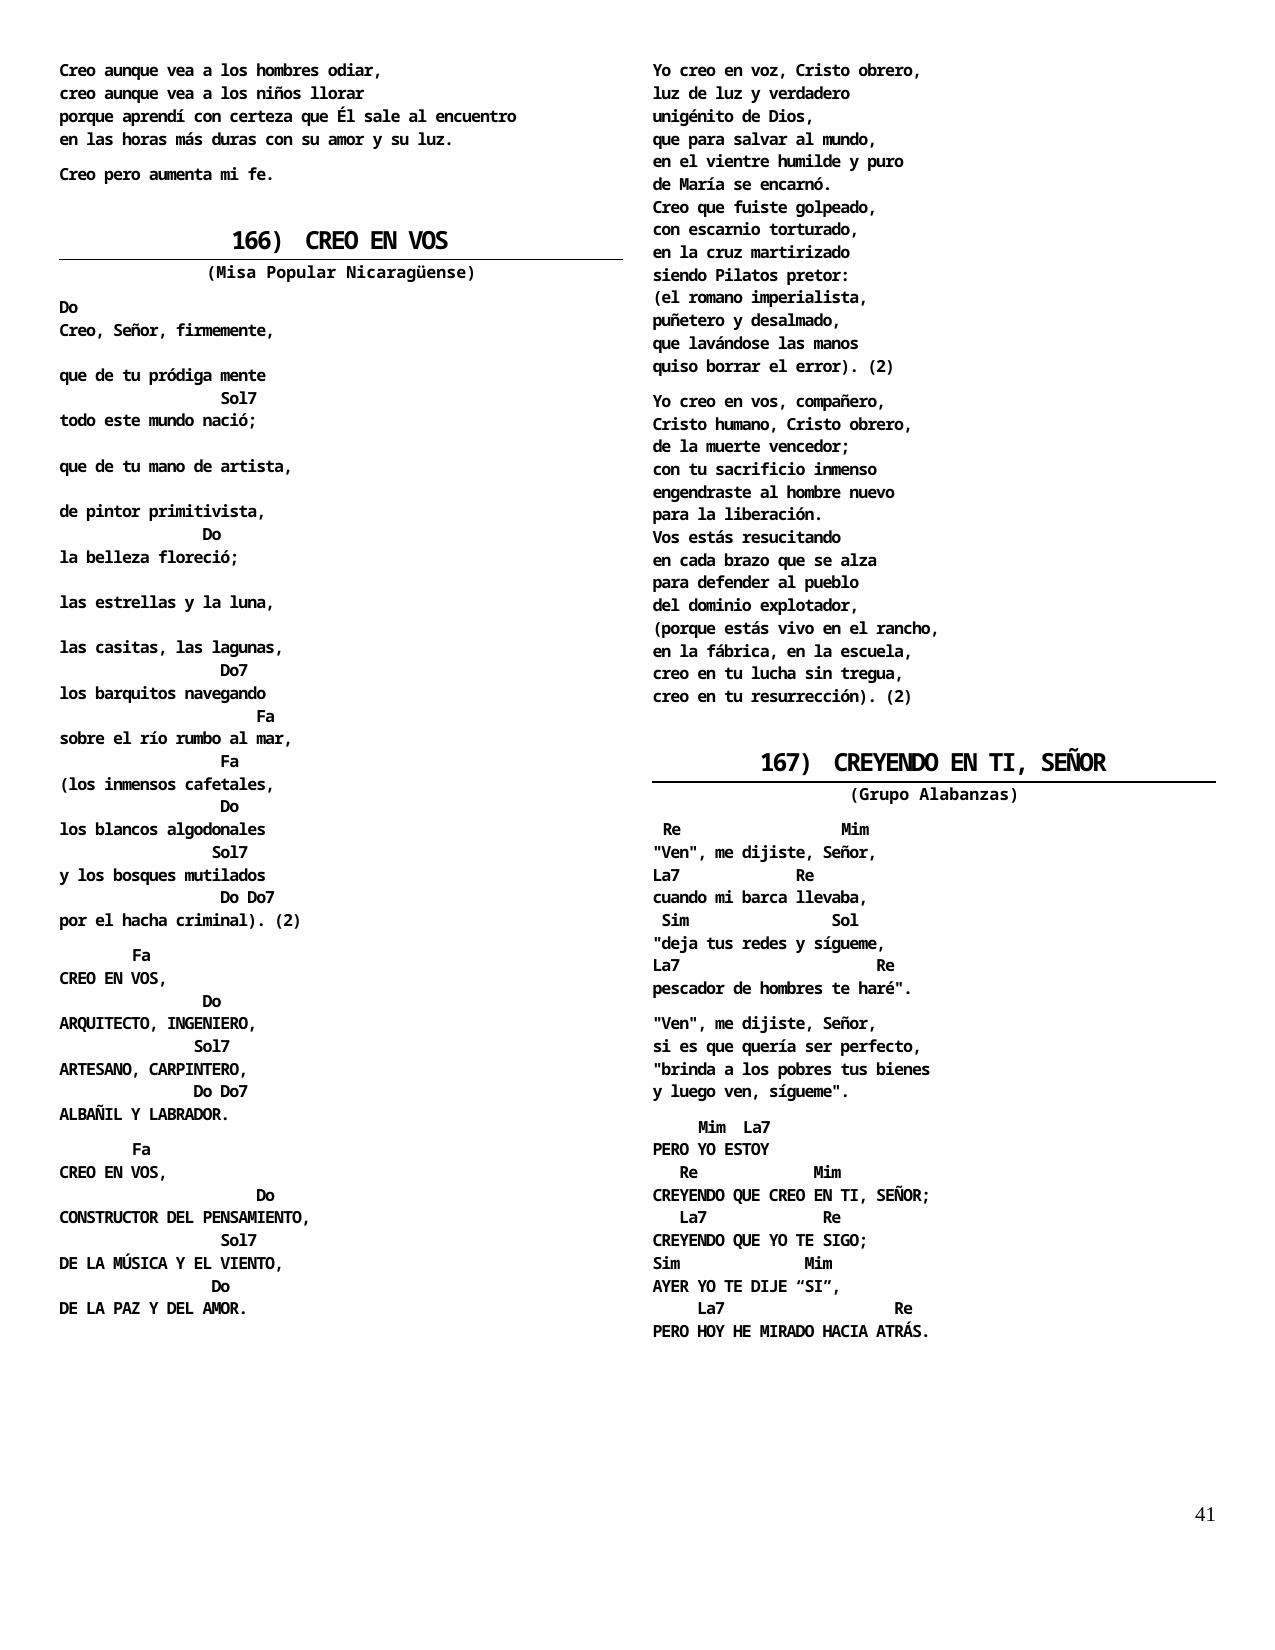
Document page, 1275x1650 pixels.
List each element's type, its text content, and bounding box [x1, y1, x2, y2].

text "Ven", me dijiste, Señor, si es que quería ser perfecto, "brinda a los pobres tus bienes y luego ven, sígueme". [652, 1012, 1216, 1103]
subtitle Creo En Vos [59, 223, 623, 259]
text (Misa Popular Nicaragüense) [59, 260, 623, 283]
text Re Mim "Ven", me dijiste, Señor, La7 Re cuando mi barca llevaba, Sim Sol "deja tus redes y sígueme, La7 Re pescador de hombres te haré". [652, 818, 1216, 999]
subtitle Creyendo En Ti, Señor [652, 745, 1216, 781]
text Fa CREO EN VOS, Do ARQUITECTO, INGENIERO, Sol7 ARTESANO, CARPINTERO, Do Do7 ALBAÑIL Y LABRADOR. [59, 944, 623, 1126]
text Mim La7 PERO YO ESTOY Re Mim CREYENDO QUE CREO EN TI, SEÑOR; La7 Re CREYENDO QUE YO TE SIGO; Sim Mim AYER YO TE DIJE “SI”, La7 Re PERO HOY HE MIRADO HACIA ATRÁS. [652, 1115, 1216, 1342]
text Yo creo en vos, compañero, Cristo humano, Cristo obrero, de la muerte vencedor; con tu sacrificio inmenso engendraste al hombre nuevo para la liberación. Vos estás resucitando en cada brazo que se alza para defender al pueblo del dominio explotador, (porque estás vivo en el rancho, en la fábrica, en la escuela, creo en tu lucha sin tregua, creo en tu resurrección). (2) [652, 389, 1216, 707]
text Do Creo, Señor, firmemente, que de tu pródiga mente Sol7 todo este mundo nació; que de tu mano de artista, de pintor primitivista, Do la belleza floreció; las estrellas y la luna, las casitas, las lagunas, Do7 los barquitos navegando Fa sobre el río rumbo al mar, Fa (los inmensos cafetales, Do los blancos algodonales Sol7 y los bosques mutilados Do Do7 por el hacha criminal). (2) [59, 296, 623, 931]
text Creo pero aumenta mi fe. [59, 162, 623, 185]
text (Grupo Alabanzas) [652, 783, 1216, 805]
text Creo aunque vea a los hombres odiar, creo aunque vea a los niños llorar porque aprendí con certeza que Él sale al encuentro en las horas más duras con su amor y su luz. [59, 59, 623, 150]
text Fa CREO EN VOS, Do CONSTRUCTOR DEL PENSAMIENTO, Sol7 DE LA MÚSICA Y EL VIENTO, Do DE LA PAZ Y DEL AMOR. [59, 1138, 623, 1320]
text Yo creo en voz, Cristo obrero, luz de luz y verdadero unigénito de Dios, que para salvar al mundo, en el vientre humilde y puro de María se encarnó. Creo que fuiste golpeado, con escarnio torturado, en la cruz martirizado siendo Pilatos pretor: (el romano imperialista, puñetero y desalmado, que lavándose las manos quiso borrar el error). (2) [652, 59, 1216, 377]
